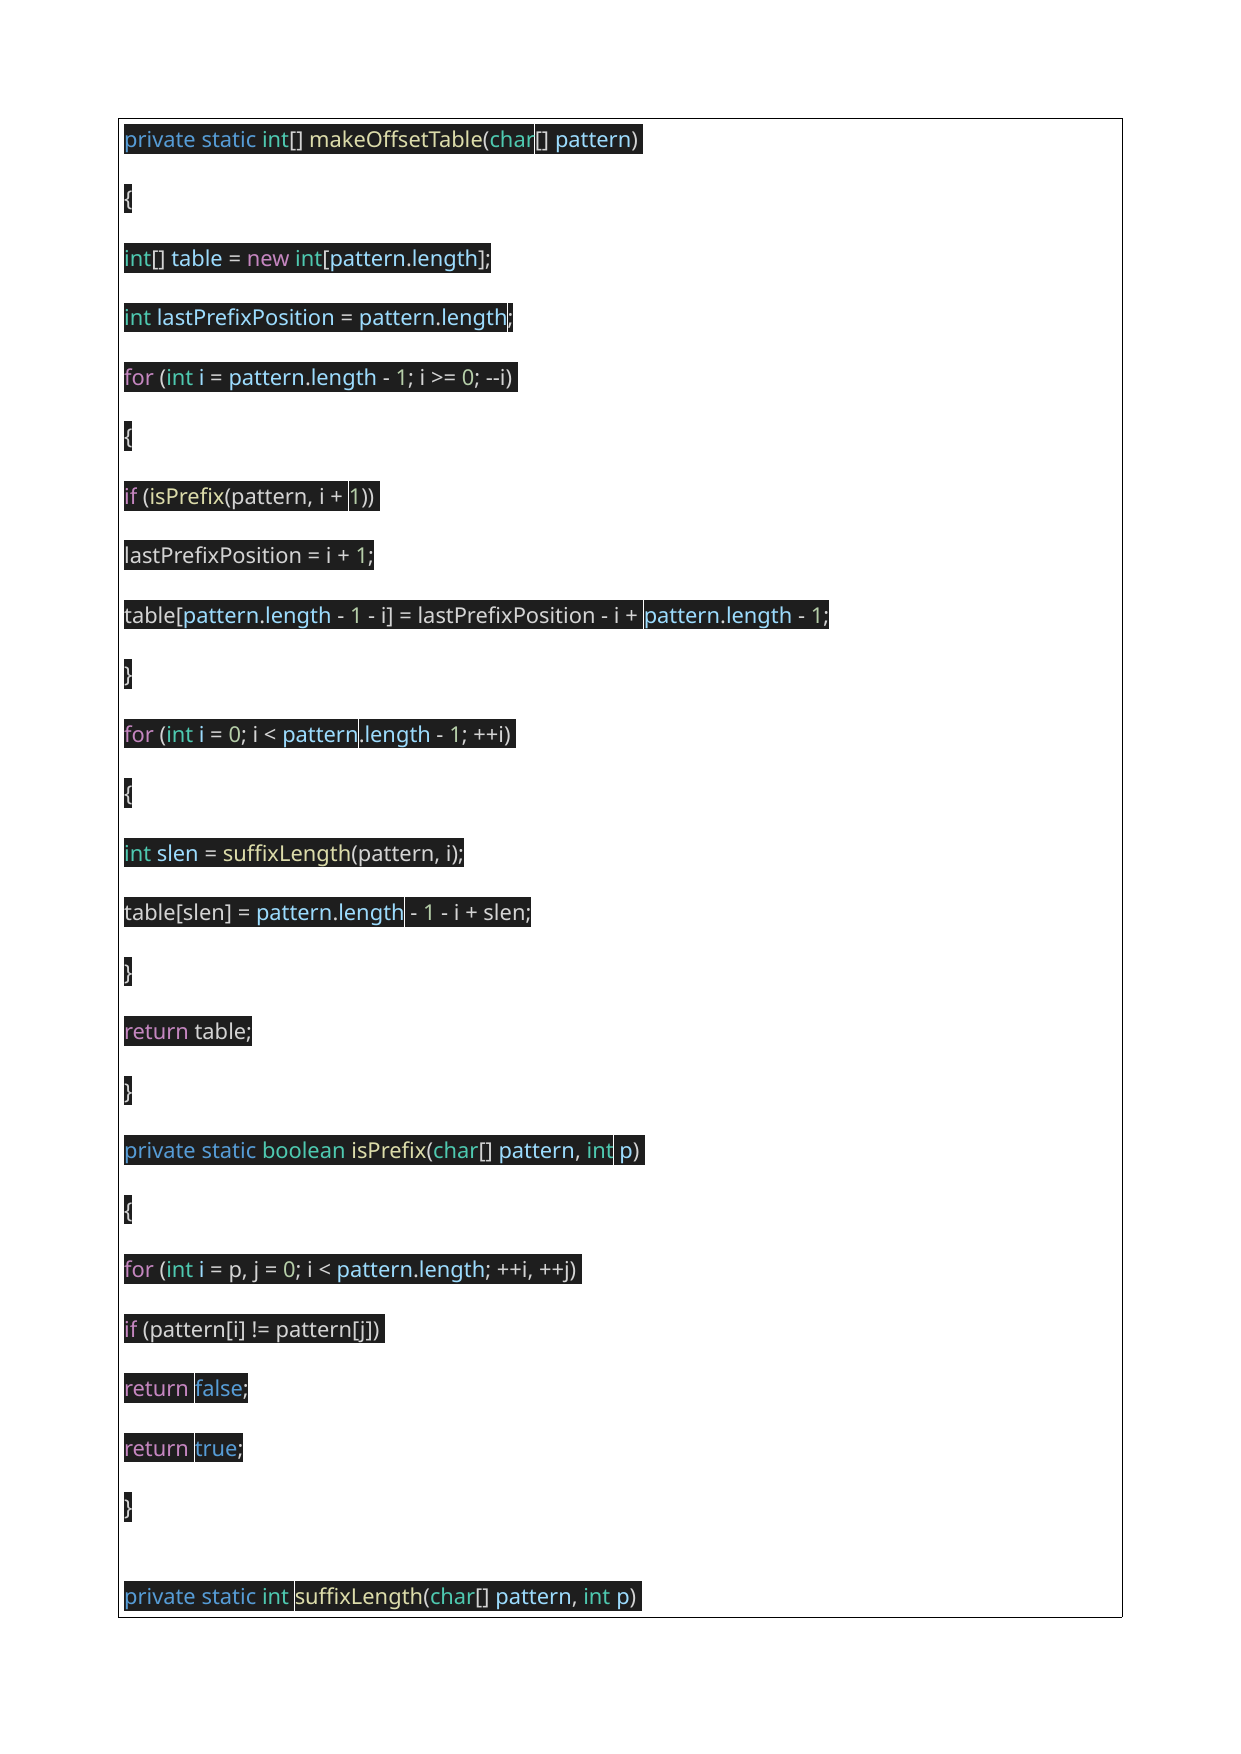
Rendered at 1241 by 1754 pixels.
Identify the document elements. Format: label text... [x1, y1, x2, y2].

table_header private static int[] makeOffsetTable(char[] pattern) { int[] table = new int[pattern.length]; int lastPrefixPosition = pattern.length; for (int i = pattern.length - 1; i >= 0; --i) { if (isPrefix(pattern, i + 1)) lastPrefixPosition = i + 1; table[pattern.length - 1 - i] = lastPrefixPosition - i + pattern.length - 1; } for (int i = 0; i < pattern.length - 1; ++i) { int slen = suffixLength(pattern, i); table[slen] = pattern.length - 1 - i + slen; } return table; } private static boolean isPrefix(char[] pattern, int p) { for (int i = p, j = 0; i < pattern.length; ++i, ++j) if (pattern[i] != pattern[j]) return false; return true; } private static int suffixLength(char[] pattern, int p) [119, 119, 1122, 1617]
